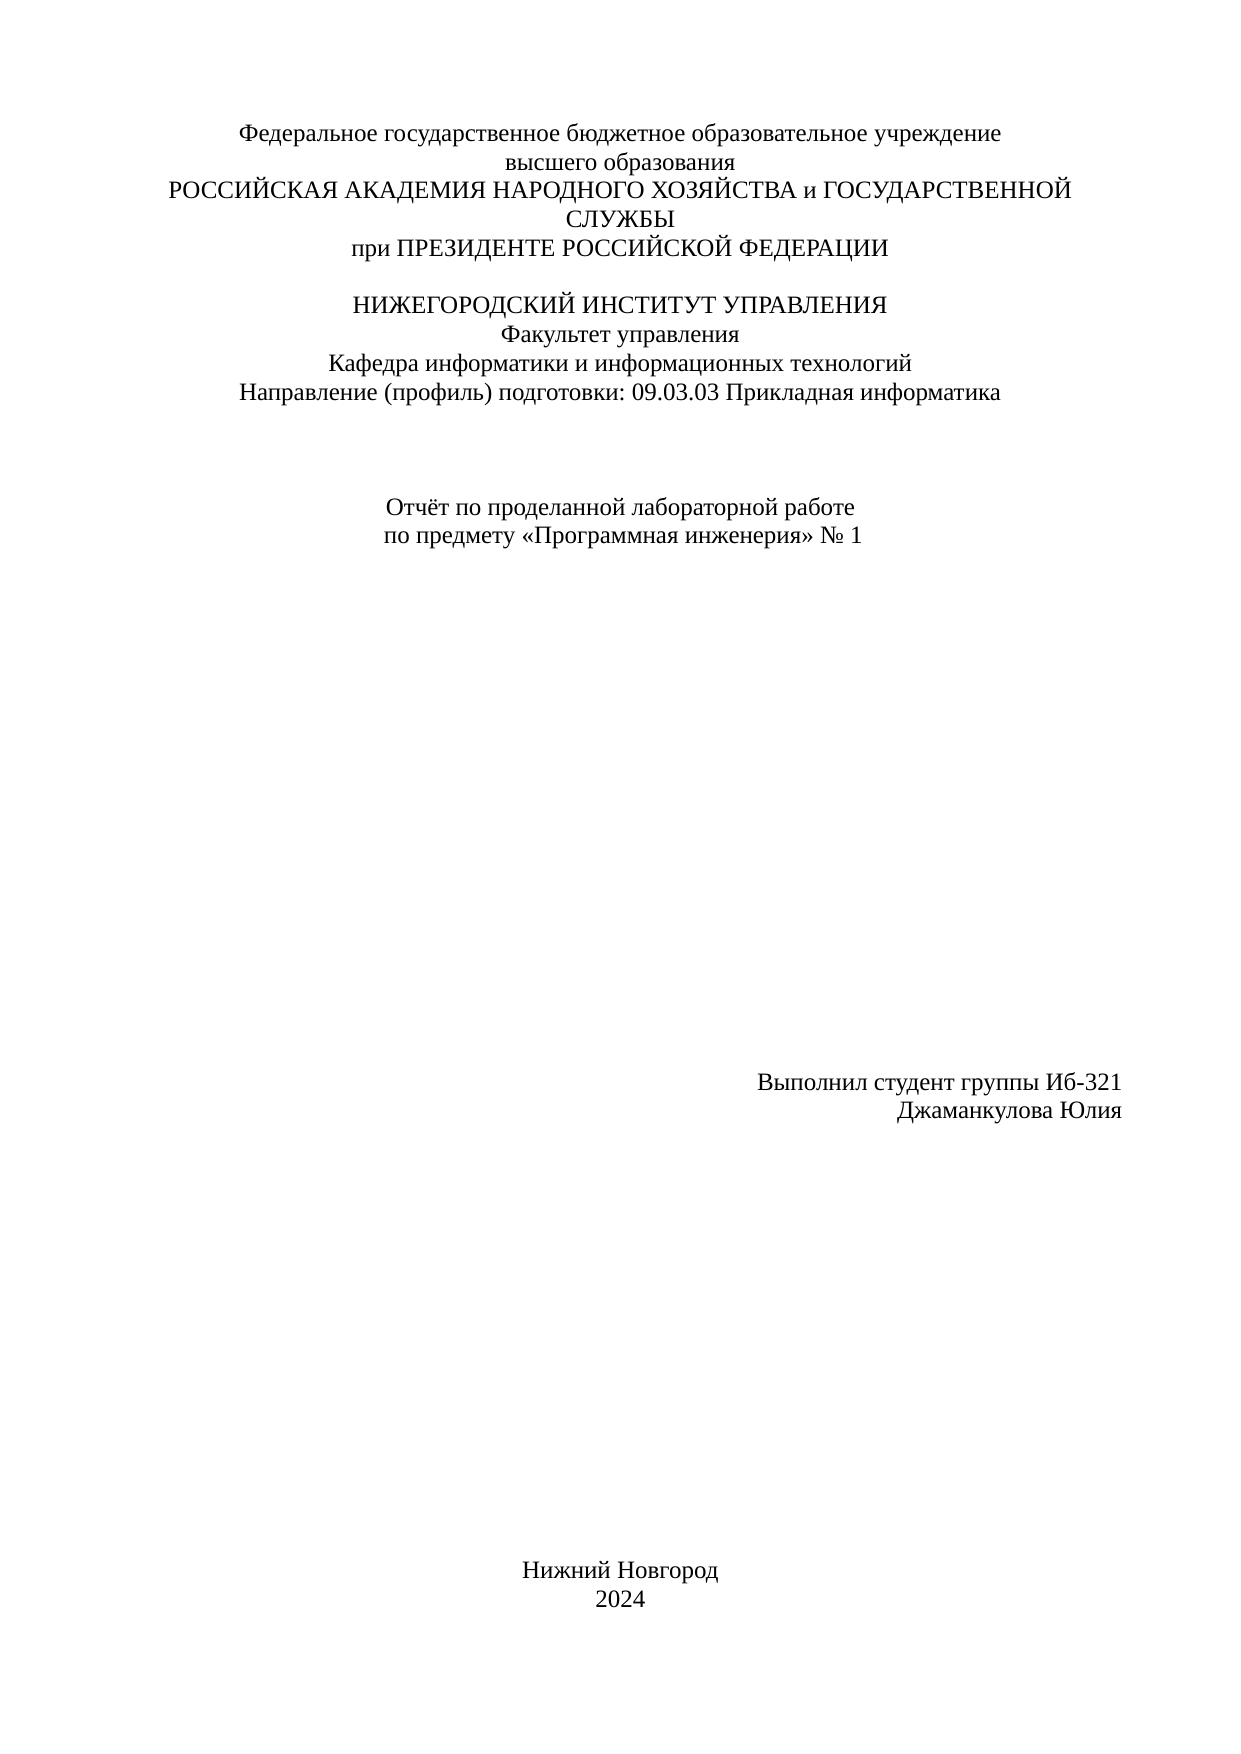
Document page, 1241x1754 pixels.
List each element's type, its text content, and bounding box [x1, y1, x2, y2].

text по предмету «Программная инженерия» № 1 [118, 521, 1122, 549]
text Нижний Новгород [118, 1556, 1122, 1584]
text НИЖЕГОРОДСКИЙ ИНСТИТУТ УПРАВЛЕНИЯ [118, 291, 1122, 319]
text 2024 [118, 1584, 1122, 1613]
text при ПРЕЗИДЕНТЕ РОССИЙСКОЙ ФЕДЕРАЦИИ [118, 233, 1122, 262]
text высшего образования [118, 147, 1122, 176]
text Отчёт по проделанной лабораторной работе [118, 492, 1122, 521]
text Джаманкулова Юлия [118, 1096, 1122, 1124]
text Выполнил студент группы Иб-321 [118, 1067, 1122, 1096]
text Факультет управления Кафедра информатики и информационных технологий Направление (профиль) подготовки: 09.03.03 Прикладная информатика [118, 319, 1122, 406]
text Федеральное государственное бюджетное образовательное учреждение [118, 118, 1122, 147]
text РОССИЙСКАЯ АКАДЕМИЯ НАРОДНОГО ХОЗЯЙСТВА и ГОСУДАРСТВЕННОЙ СЛУЖБЫ [118, 176, 1122, 233]
